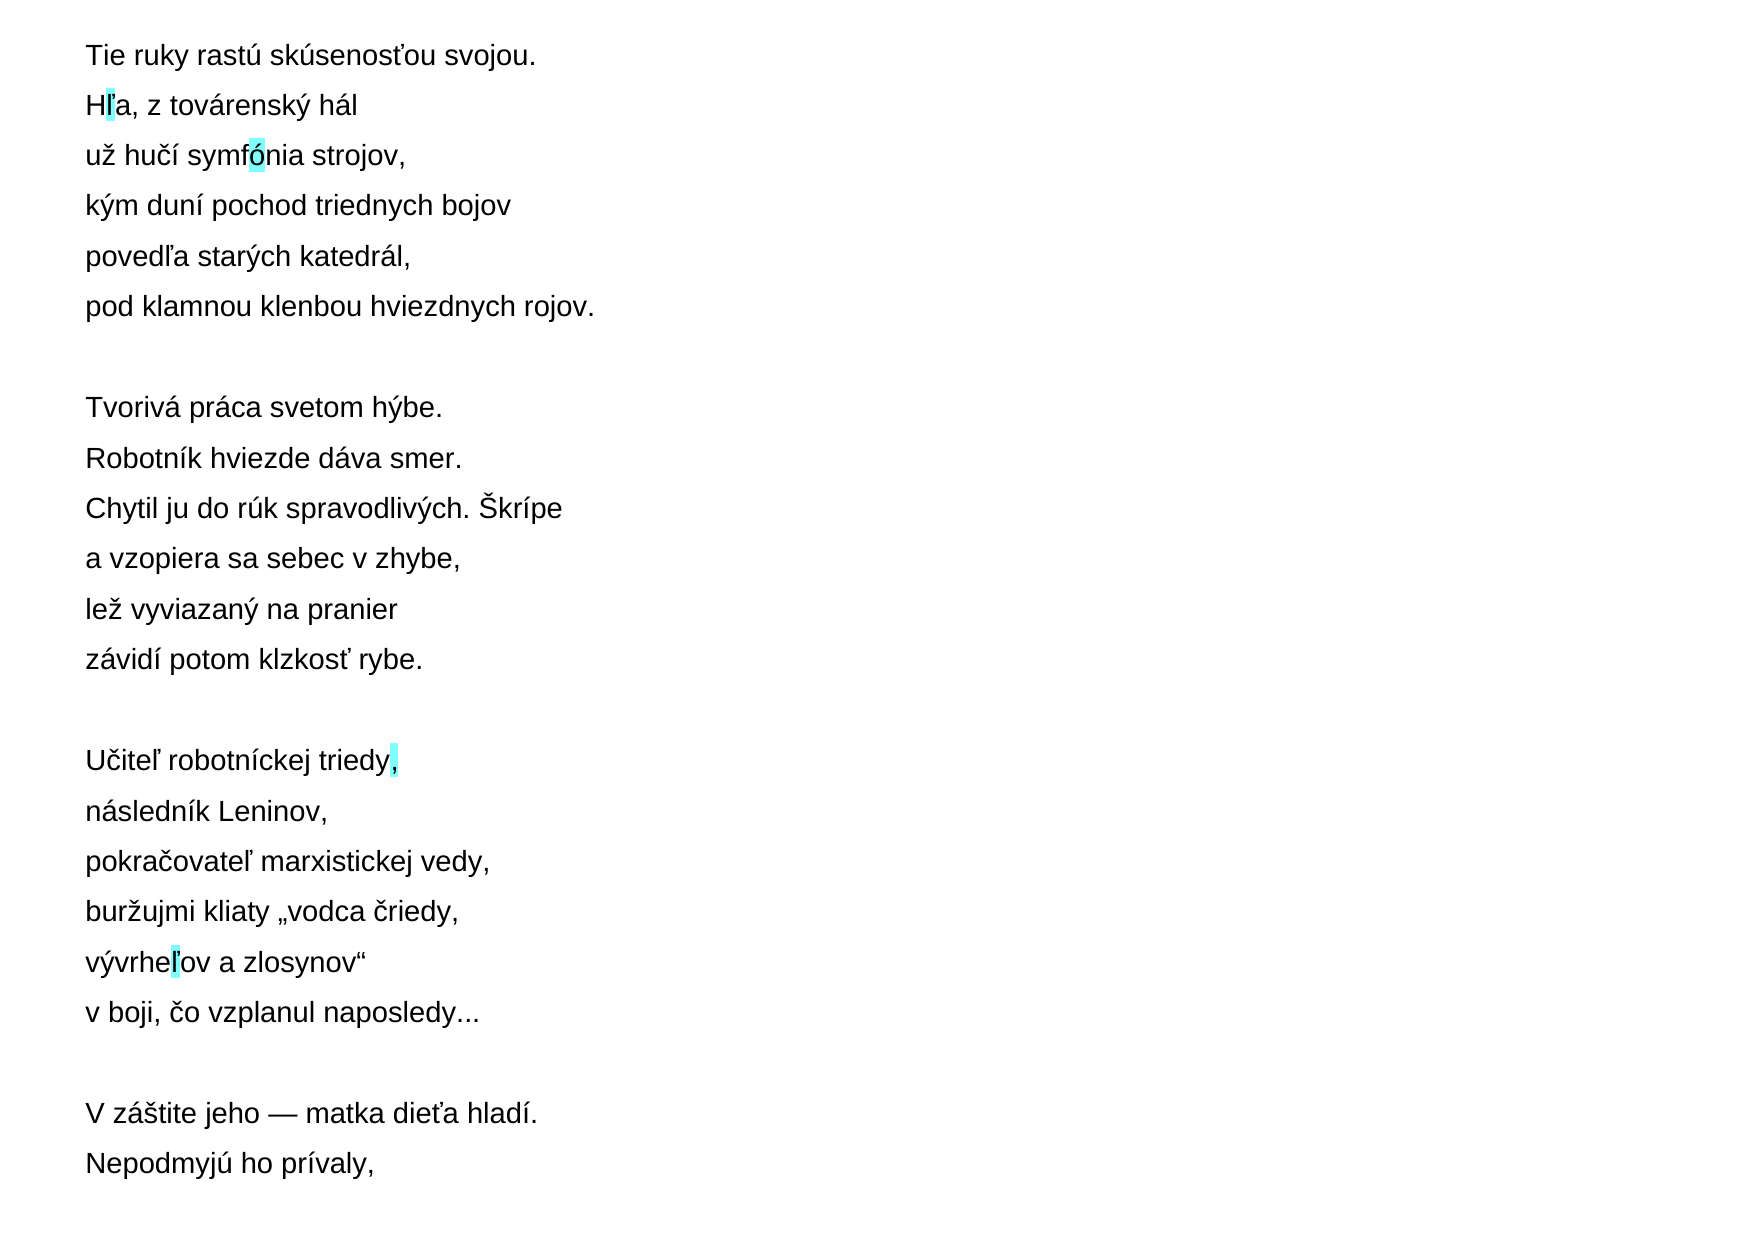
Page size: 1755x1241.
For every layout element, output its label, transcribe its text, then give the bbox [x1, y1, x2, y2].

text kým duní pochod triednych bojov [85, 188, 1177, 222]
text a vzopiera sa sebec v zhybe, [85, 541, 1177, 575]
text v boji, čo vzplanul naposledy... [85, 995, 1177, 1028]
text V záštite jeho — matka dieťa hladí. [85, 1096, 1177, 1130]
text pokračovateľ marxistickej vedy, [85, 844, 1177, 877]
text Chytil ju do rúk spravodlivých. Škrípe [85, 491, 1177, 524]
text pod klamnou klenbou hviezdnych rojov. [85, 289, 1177, 323]
text Tie ruky rastú skúsenosťou svojou. [85, 37, 1177, 71]
text už hučí symfónia strojov, [85, 138, 1177, 172]
text lež vyviazaný na pranier [85, 592, 1177, 625]
text vývrheľov a zlosynov“ [85, 944, 1177, 978]
text povedľa starých katedrál, [85, 239, 1177, 272]
text Robotník hviezde dáva smer. [85, 441, 1177, 474]
text buržujmi kliaty „vodca čriedy, [85, 894, 1177, 928]
text Nepodmyjú ho prívaly, [85, 1147, 1177, 1180]
text následník Leninov, [85, 794, 1177, 827]
text Učiteľ robotníckej triedy, [85, 743, 1177, 777]
text Hľa, z továrenský hál [85, 88, 1177, 121]
text Tvorivá práca svetom hýbe. [85, 390, 1177, 424]
text závidí potom klzkosť rybe. [85, 642, 1177, 676]
